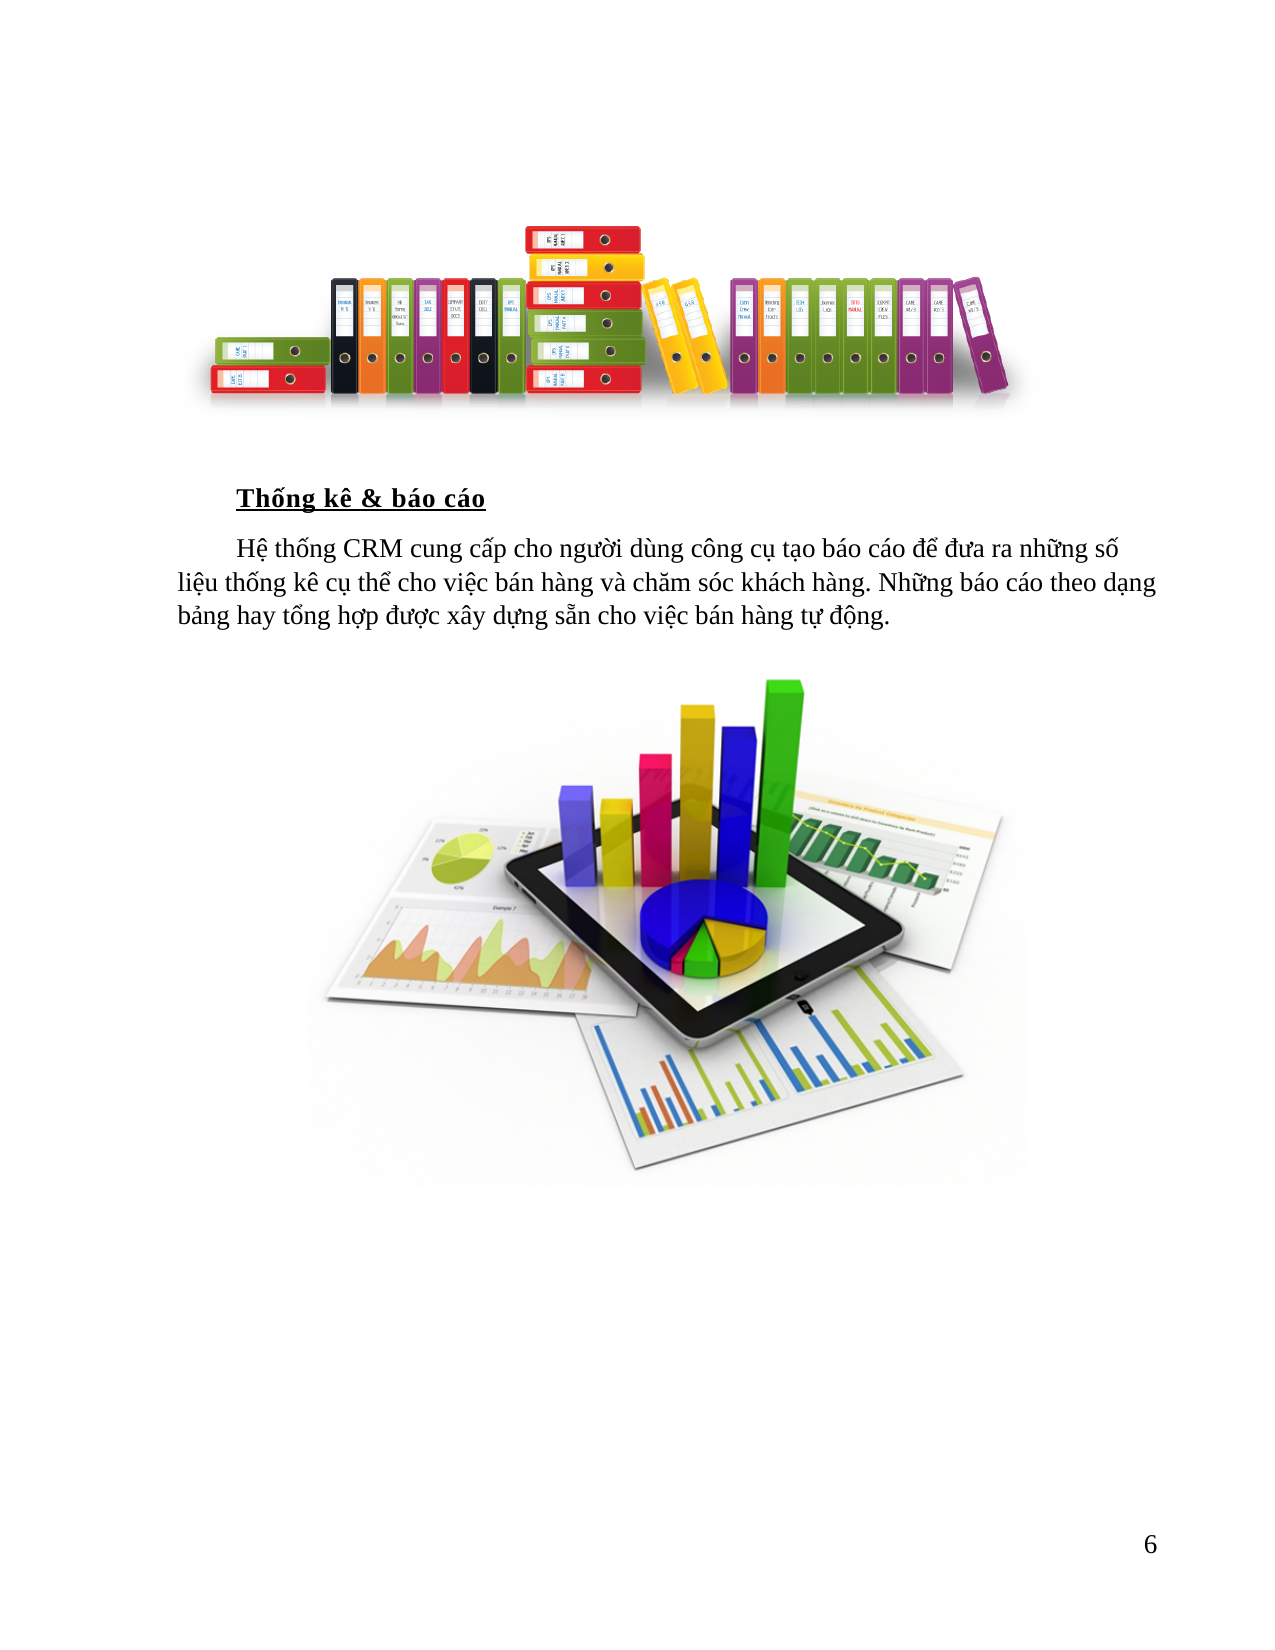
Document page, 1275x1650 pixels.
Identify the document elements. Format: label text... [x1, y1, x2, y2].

text Thống kê & báo cáo [177, 482, 1157, 513]
picture [307, 649, 1027, 1186]
text Hệ thống CRM cung cấp cho người dùng công cụ tạo báo cáo để đưa ra những số liệu thống kê cụ thể cho việc bán hàng và chăm sóc khách hàng. Những báo cáo theo dạng bảng hay tổng hợp được xây dựng sẵn cho việc bán hàng tự động. [177, 532, 1157, 630]
picture [177, 118, 1052, 463]
